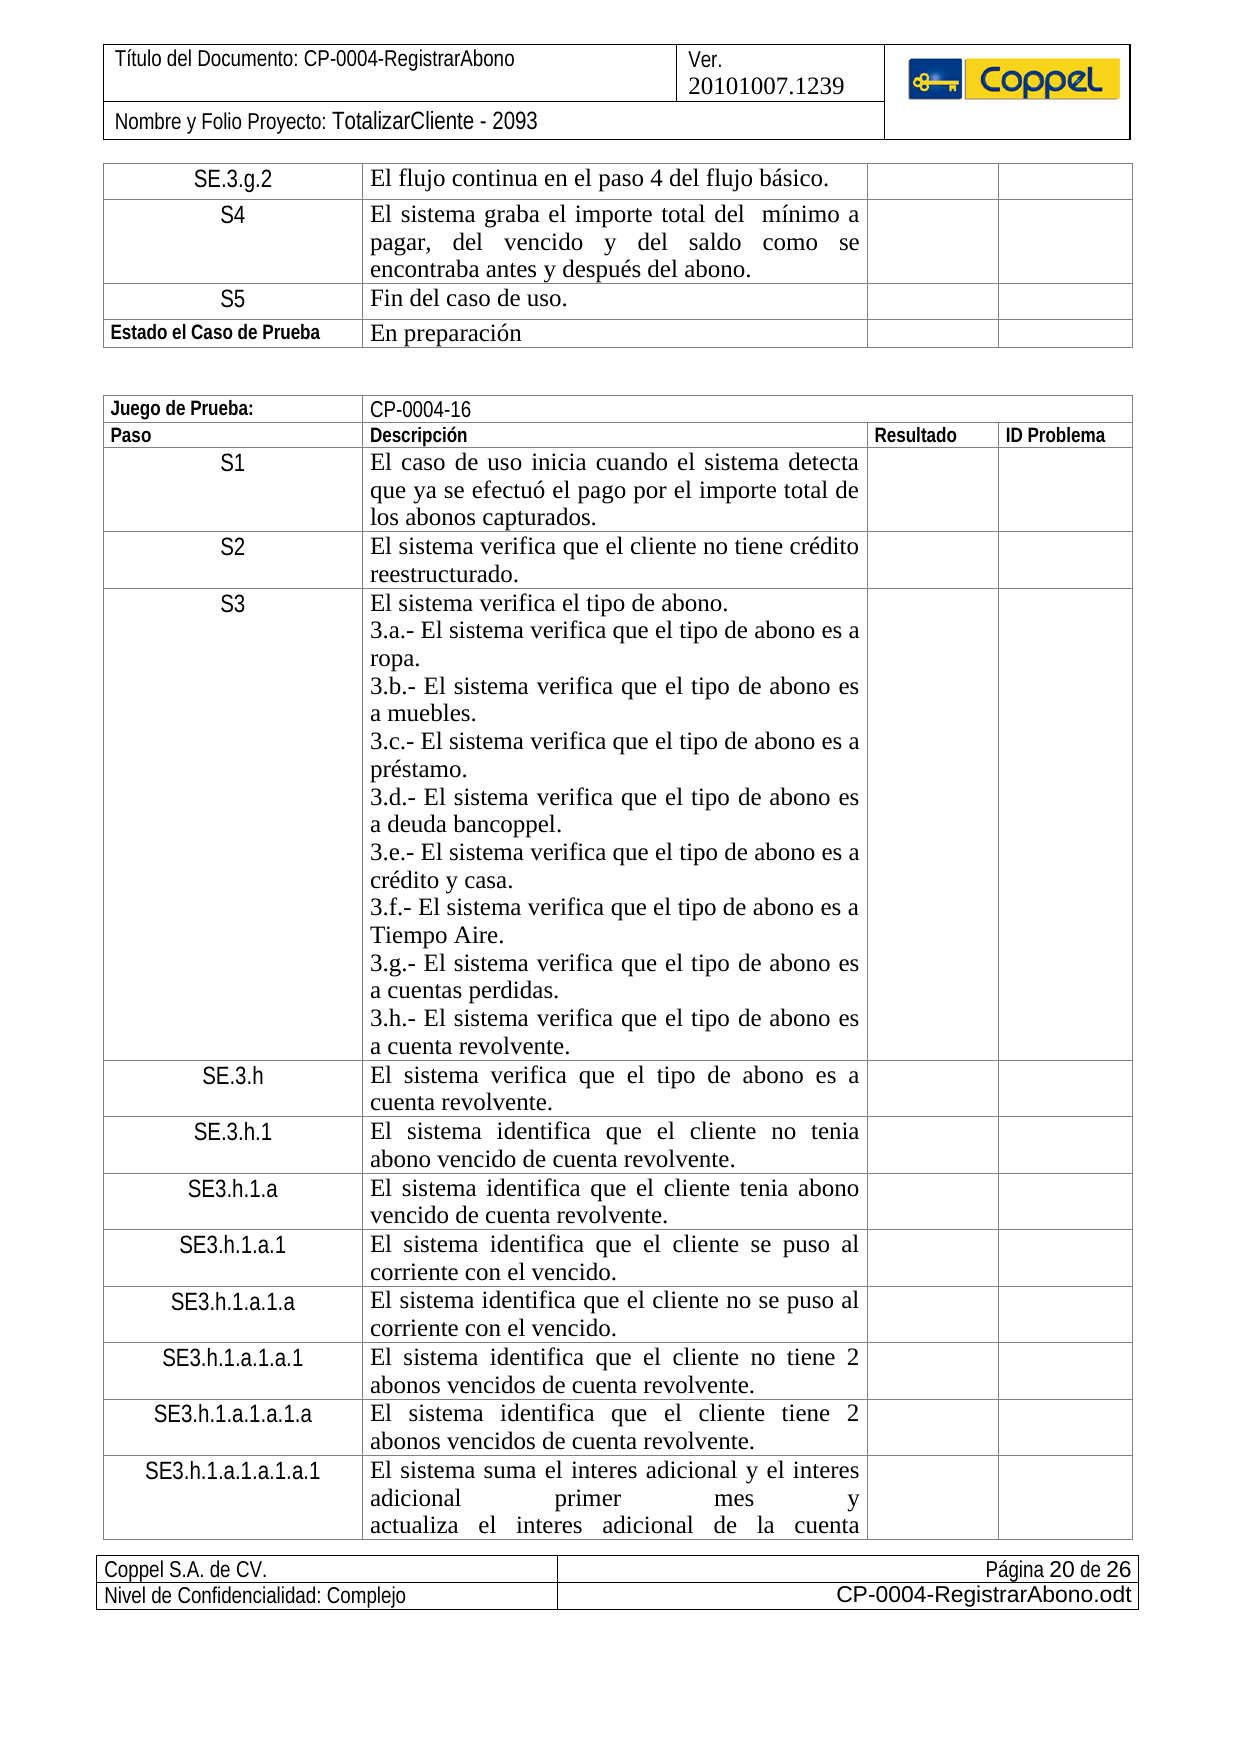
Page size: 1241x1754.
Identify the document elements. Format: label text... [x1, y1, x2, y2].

table_cell SE3.h.1.a.1 [104, 1230, 362, 1286]
table_cell Descripción [363, 423, 867, 447]
table_header CP-0004-16 [363, 396, 1132, 422]
table_cell El sistema identifica que el cliente no tenia abono vencido de cuenta revolvente. [363, 1117, 867, 1173]
table_cell [868, 164, 998, 199]
table_cell SE.3.h.1 [104, 1117, 362, 1173]
table_cell [999, 448, 1132, 531]
table_cell [868, 1287, 998, 1342]
table_cell [999, 1456, 1132, 1539]
table_cell [868, 1400, 998, 1455]
table_cell [999, 1117, 1132, 1173]
table_cell SE3.h.1.a [104, 1174, 362, 1229]
table_cell SE3.h.1.a.1.a.1.a.1 [104, 1456, 362, 1539]
table_cell [999, 284, 1132, 318]
table_cell SE.3.h [104, 1061, 362, 1116]
table_cell El sistema identifica que el cliente se puso al corriente con el vencido. [363, 1230, 867, 1286]
table_cell Paso [104, 423, 362, 447]
table_cell En preparación [363, 320, 867, 347]
table_cell El sistema identifica que el cliente no tiene 2 abonos vencidos de cuenta revolvente. [363, 1343, 867, 1398]
table_cell SE.3.g.2 [104, 164, 362, 199]
table_cell El sistema verifica que el cliente no tiene crédito reestructurado. [363, 532, 867, 588]
table_cell El sistema verifica que el tipo de abono es a cuenta revolvente. [363, 1061, 867, 1116]
table_cell [999, 1400, 1132, 1455]
table_cell S5 [104, 284, 362, 318]
table_cell [868, 1456, 998, 1539]
table_cell S3 [104, 589, 362, 1060]
table_cell [868, 284, 998, 318]
table_cell [868, 589, 998, 1060]
table_cell [868, 1230, 998, 1286]
table_cell El flujo continua en el paso 4 del flujo básico. [363, 164, 867, 199]
table_cell Estado el Caso de Prueba [104, 320, 362, 347]
table_cell [868, 1343, 998, 1398]
table_cell SE3.h.1.a.1.a [104, 1287, 362, 1342]
table_cell El sistema identifica que el cliente tiene 2 abonos vencidos de cuenta revolvente. [363, 1400, 867, 1455]
table_cell Resultado [868, 423, 998, 447]
table_cell El sistema suma el interes adicional y el interes adicional primer mes y actualiza el interes adicional de la cuenta [363, 1456, 867, 1539]
table_cell Fin del caso de uso. [363, 284, 867, 318]
table_cell [868, 320, 998, 347]
table_cell [868, 1061, 998, 1116]
table_cell [999, 1174, 1132, 1229]
table_cell [999, 164, 1132, 199]
table_cell [868, 1117, 998, 1173]
table_cell El sistema verifica el tipo de abono. 3.a.- El sistema verifica que el tipo de abono es a ropa. 3.b.- El sistema verifica que el tipo de abono es a muebles. 3.c.- El sistema verifica que el tipo de abono es a préstamo. 3.d.- El sistema verifica que el tipo de abono es a deuda bancoppel. 3.e.- El sistema verifica que el tipo de abono es a crédito y casa. 3.f.- El sistema verifica que el tipo de abono es a Tiempo Aire. 3.g.- El sistema verifica que el tipo de abono es a cuentas perdidas. 3.h.- El sistema verifica que el tipo de abono es a cuenta revolvente. [363, 589, 867, 1060]
table_cell El sistema identifica que el cliente no se puso al corriente con el vencido. [363, 1287, 867, 1342]
table_cell SE3.h.1.a.1.a.1.a [104, 1400, 362, 1455]
table_cell SE3.h.1.a.1.a.1 [104, 1343, 362, 1398]
table_cell El sistema identifica que el cliente tenia abono vencido de cuenta revolvente. [363, 1174, 867, 1229]
table_cell [868, 1174, 998, 1229]
table_cell ID Problema [999, 423, 1132, 447]
table_cell S2 [104, 532, 362, 588]
table_cell El sistema graba el importe total del mínimo a pagar, del vencido y del saldo como se encontraba antes y después del abono. [363, 200, 867, 283]
table_cell [999, 200, 1132, 283]
table_cell [999, 1343, 1132, 1398]
table_cell [868, 448, 998, 531]
table_cell [868, 200, 998, 283]
table_cell [868, 532, 998, 588]
table_cell S4 [104, 200, 362, 283]
table_cell [999, 1061, 1132, 1116]
table_cell [999, 532, 1132, 588]
table_header Juego de Prueba: [104, 396, 362, 422]
table_cell [999, 320, 1132, 347]
table_cell S1 [104, 448, 362, 531]
table_cell [999, 1287, 1132, 1342]
table_cell El caso de uso inicia cuando el sistema detecta que ya se efectuó el pago por el importe total de los abonos capturados. [363, 448, 867, 531]
table_cell [999, 1230, 1132, 1286]
table_cell [999, 589, 1132, 1060]
